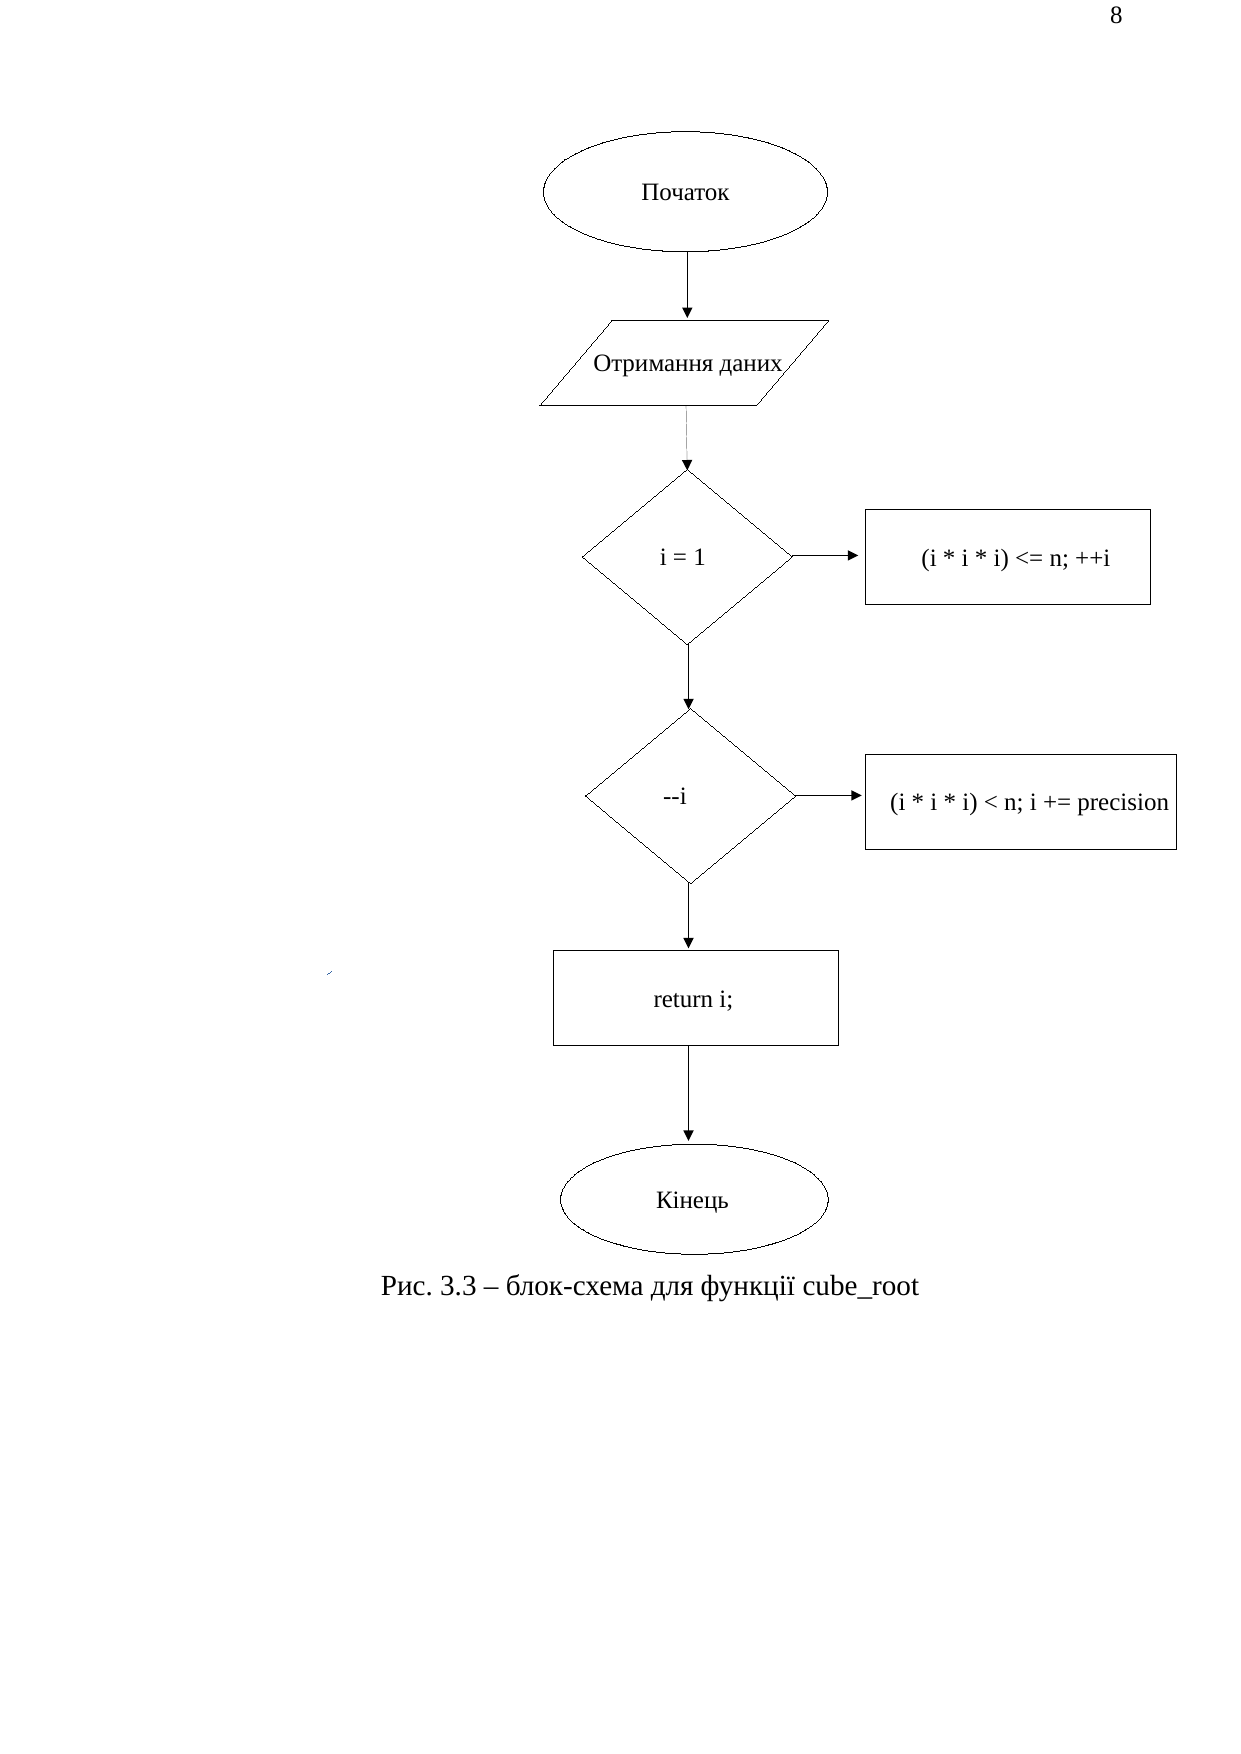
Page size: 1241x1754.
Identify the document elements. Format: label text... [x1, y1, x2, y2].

text Рис. 3.3 – блок-схема для функції cube_root [177, 1268, 1122, 1302]
